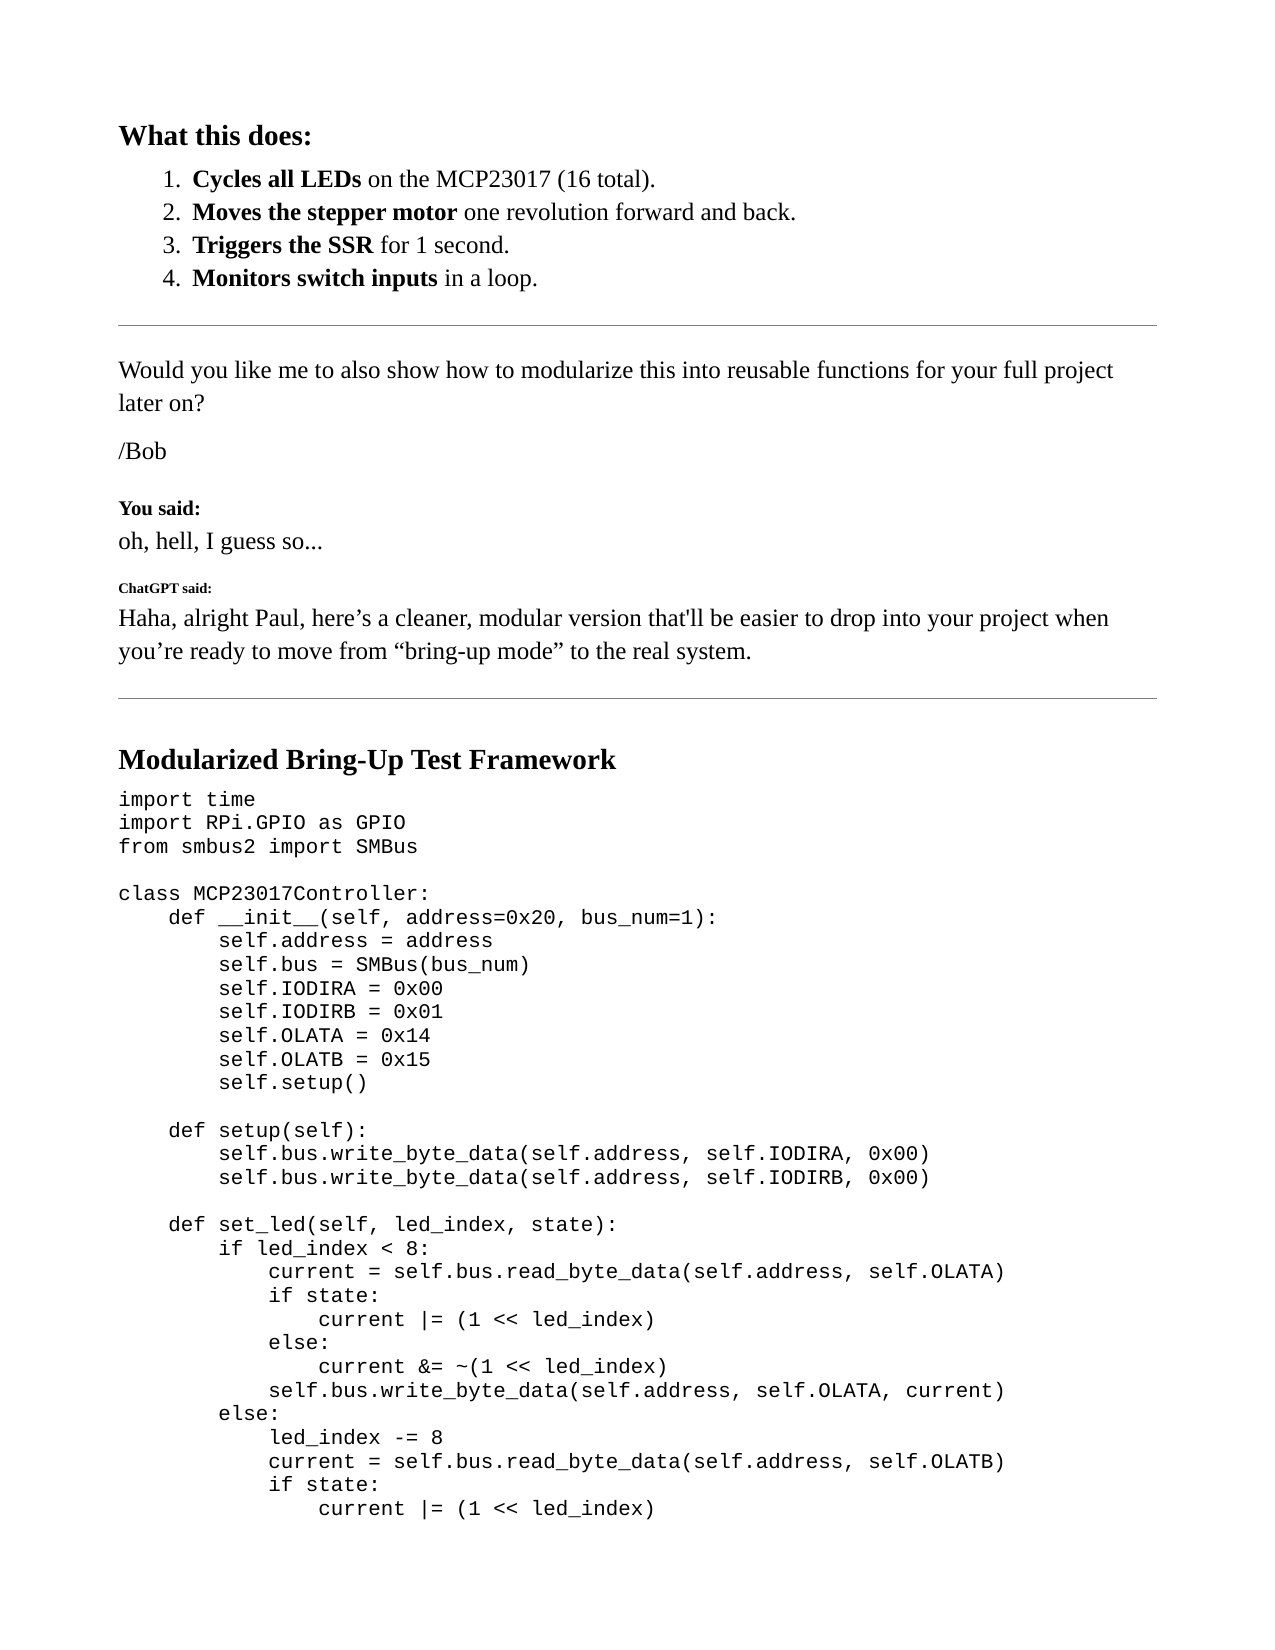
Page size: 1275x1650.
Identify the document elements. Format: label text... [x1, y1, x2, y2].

text oh, hell, I guess so... [118, 526, 1157, 555]
text Would you like me to also show how to modularize this into reusable functions for your full project later on? [118, 355, 1157, 417]
list Monitors switch inputs in a loop. [162, 263, 1157, 292]
text Haha, alright Paul, here’s a cleaner, modular version that'll be easier to drop into your project when you’re ready to move from “bring-up mode” to the real system. [118, 603, 1157, 665]
list Triggers the SSR for 1 second. [162, 230, 1157, 259]
text current = self.bus.read_byte_data(self.address, self.OLATA) [118, 1261, 1157, 1285]
text else: [118, 1403, 1157, 1427]
text else: [118, 1332, 1157, 1356]
text def setup(self): [118, 1119, 1157, 1143]
text if state: [118, 1285, 1157, 1309]
text def set_led(self, led_index, state): [118, 1214, 1157, 1238]
text self.OLATA = 0x14 [118, 1025, 1157, 1049]
text self.bus.write_byte_data(self.address, self.OLATA, current) [118, 1380, 1157, 1403]
text class MCP23017Controller: [118, 883, 1157, 907]
text self.OLATB = 0x15 [118, 1049, 1157, 1072]
subtitle You said: [118, 496, 1157, 520]
text if led_index < 8: [118, 1238, 1157, 1261]
text current |= (1 << led_index) [118, 1309, 1157, 1332]
text self.setup() [118, 1072, 1157, 1096]
text current &= ~(1 << led_index) [118, 1356, 1157, 1380]
list Cycles all LEDs on the MCP23017 (16 total). [162, 164, 1157, 193]
text import time [118, 788, 1157, 812]
text self.IODIRA = 0x00 [118, 978, 1157, 1001]
text self.bus = SMBus(bus_num) [118, 954, 1157, 978]
text import RPi.GPIO as GPIO [118, 812, 1157, 836]
text led_index -= 8 [118, 1427, 1157, 1451]
text self.address = address [118, 930, 1157, 954]
text if state: [118, 1474, 1157, 1498]
text /Bob [118, 436, 1157, 464]
text self.bus.write_byte_data(self.address, self.IODIRA, 0x00) [118, 1143, 1157, 1167]
text current |= (1 << led_index) [118, 1498, 1157, 1522]
subtitle ChatGPT said: [118, 580, 1157, 597]
text self.IODIRB = 0x01 [118, 1001, 1157, 1025]
text self.bus.write_byte_data(self.address, self.IODIRB, 0x00) [118, 1167, 1157, 1191]
text from smbus2 import SMBus [118, 836, 1157, 859]
list Moves the stepper motor one revolution forward and back. [162, 197, 1157, 226]
text def __init__(self, address=0x20, bus_num=1): [118, 907, 1157, 930]
subtitle Modularized Bring-Up Test Framework [118, 742, 1157, 776]
subtitle What this does: [118, 118, 1157, 152]
text current = self.bus.read_byte_data(self.address, self.OLATB) [118, 1451, 1157, 1474]
